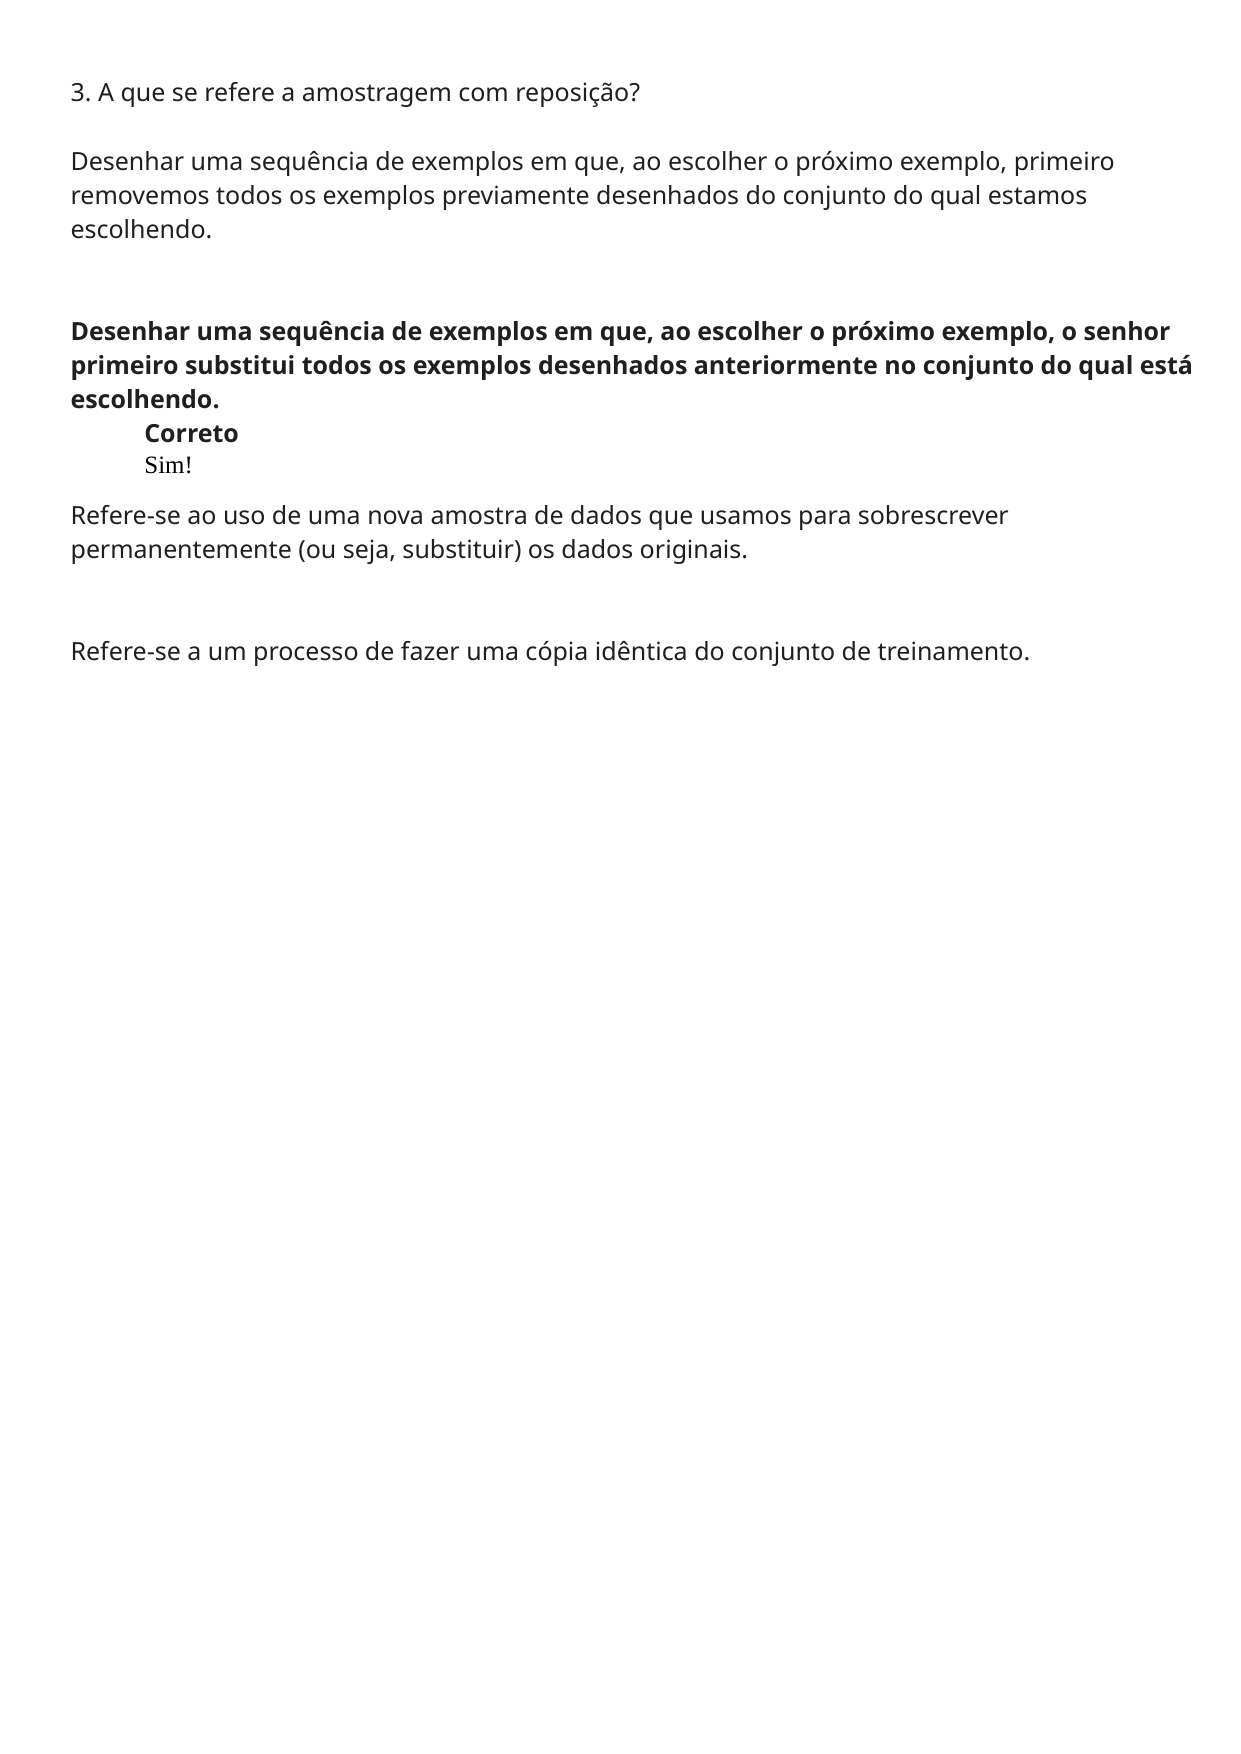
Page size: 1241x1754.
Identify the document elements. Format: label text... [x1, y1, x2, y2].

text Desenhar uma sequência de exemplos em que, ao escolher o próximo exemplo, primeiro removemos todos os exemplos previamente desenhados do conjunto do qual estamos escolhendo. [70, 143, 1199, 245]
text Desenhar uma sequência de exemplos em que, ao escolher o próximo exemplo, o senhor primeiro substitui todos os exemplos desenhados anteriormente no conjunto do qual está escolhendo. [70, 313, 1199, 416]
text Refere-se a um processo de fazer uma cópia idêntica do conjunto de treinamento. [70, 634, 1199, 668]
text 3. A que se refere a amostragem com reposição? [70, 75, 1199, 109]
text Sim! [70, 450, 1199, 478]
text Correto [70, 416, 1199, 450]
text Refere-se ao uso de uma nova amostra de dados que usamos para sobrescrever permanentemente (ou seja, substituir) os dados originais. [70, 497, 1199, 566]
